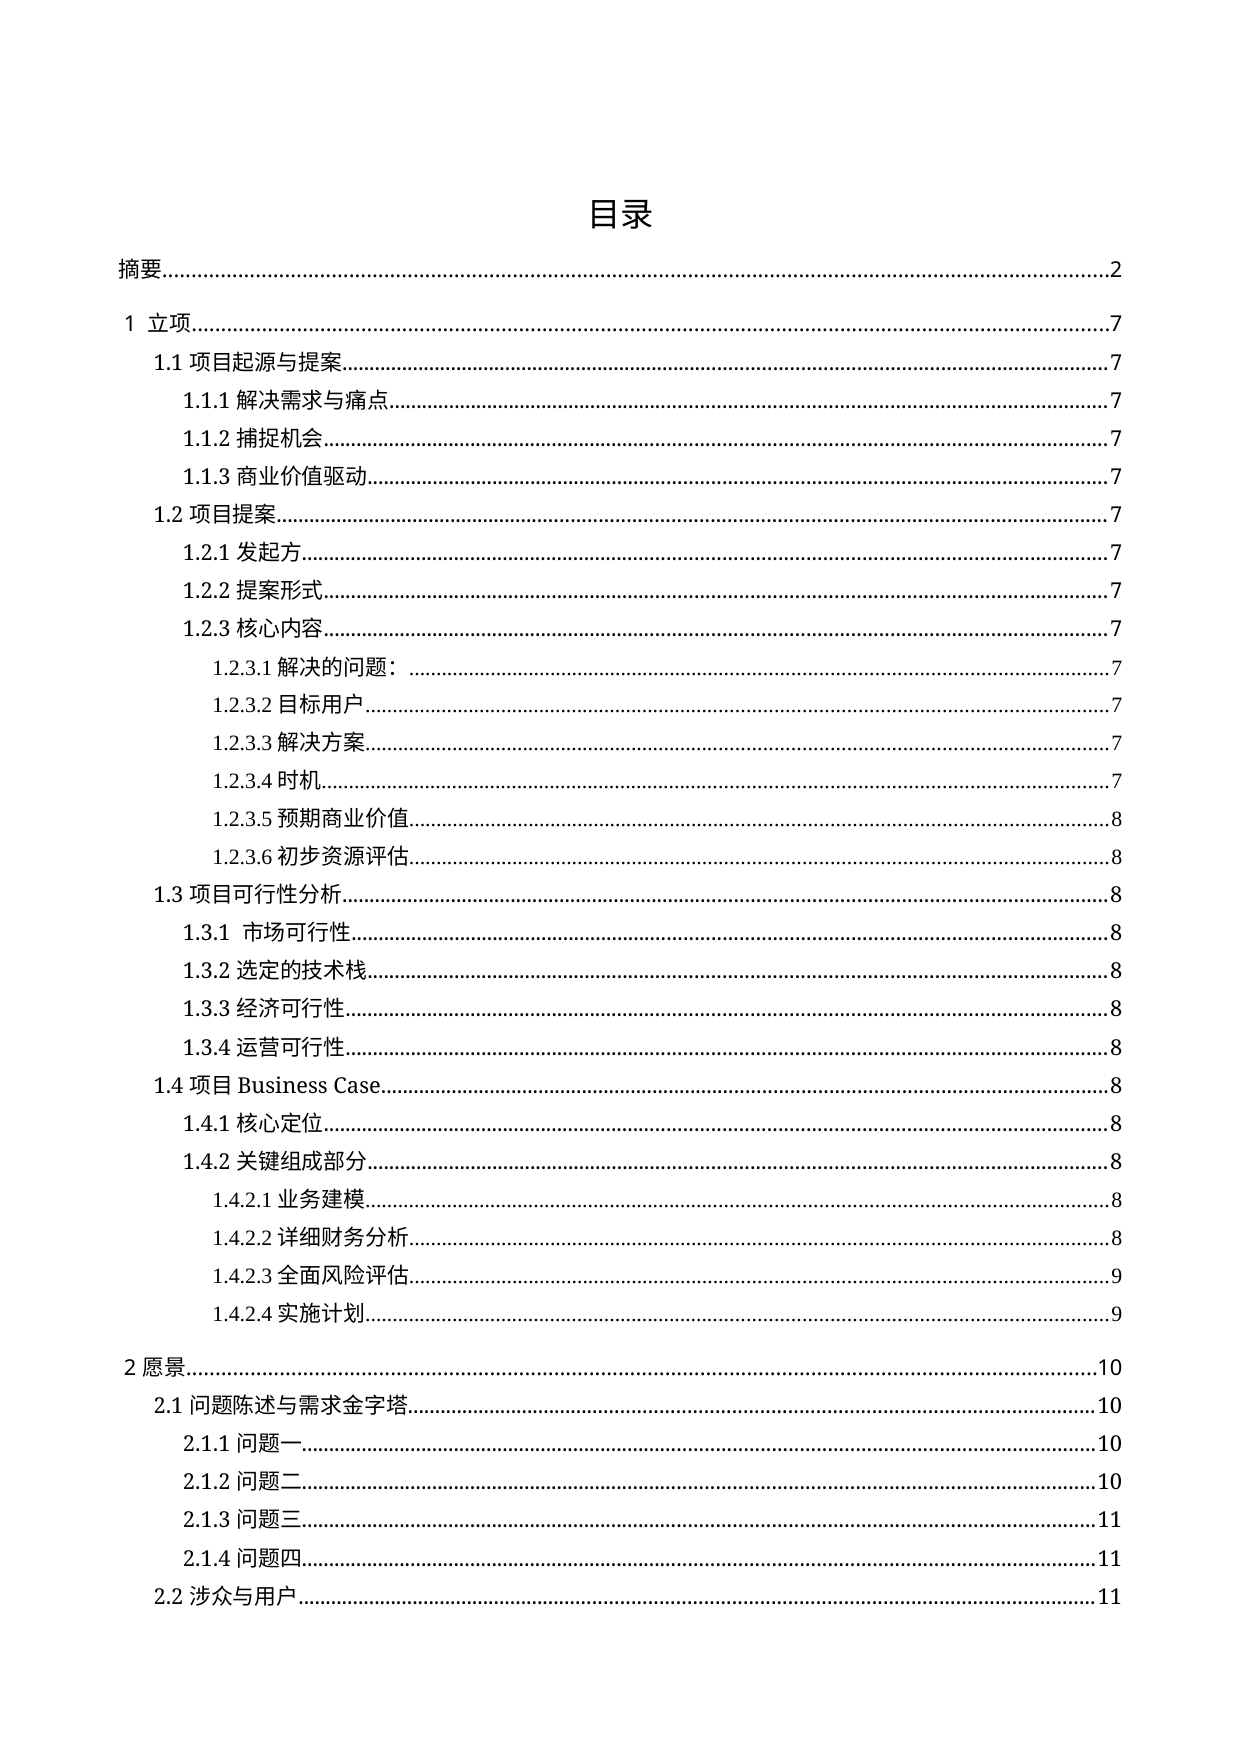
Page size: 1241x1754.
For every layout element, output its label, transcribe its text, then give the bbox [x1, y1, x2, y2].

text 2 愿景 10 [118, 1350, 1122, 1382]
text 1.1 项目起源与提案 7 [148, 344, 1122, 376]
text 1.1.3 商业价值驱动 7 [177, 459, 1122, 491]
text 2.1.1 问题一 10 [177, 1426, 1122, 1458]
text 2.1.2 问题二 10 [177, 1464, 1122, 1496]
text 1.3.2 选定的技术栈 8 [177, 953, 1122, 985]
text 1.2.1 发起方 7 [177, 535, 1122, 567]
text 1.2.3.4 时机 7 [207, 763, 1122, 795]
text 摘要 2 [118, 252, 1122, 284]
text 2.1 问题陈述与需求金字塔 10 [148, 1388, 1122, 1420]
text 1.4.2.1 业务建模 8 [207, 1182, 1122, 1214]
text 1 立项 7 [118, 306, 1122, 338]
text 1.1.1 解决需求与痛点 7 [177, 383, 1122, 414]
text 1.1.2 捕捉机会 7 [177, 421, 1122, 453]
text 1.2.3.5 预期商业价值 8 [207, 801, 1122, 833]
text 1.2.3.1 解决的问题： 7 [207, 649, 1122, 681]
text 1.4.2.4 实施计划 9 [207, 1296, 1122, 1327]
subtitle 目录 [118, 188, 1122, 236]
text 1.2.3.2 目标用户 7 [207, 687, 1122, 719]
text 2.2 涉众与用户 11 [148, 1579, 1122, 1611]
text 1.4.2.2 详细财务分析 8 [207, 1220, 1122, 1252]
text 1.4 项目Business Case 8 [148, 1068, 1122, 1099]
text 1.4.2.3 全面风险评估 9 [207, 1258, 1122, 1289]
text 1.3.4 运营可行性 8 [177, 1029, 1122, 1061]
text 1.3.1 市场可行性 8 [177, 915, 1122, 947]
text 1.2.2 提案形式 7 [177, 573, 1122, 605]
text 1.2.3.3 解决方案 7 [207, 725, 1122, 757]
text 1.2 项目提案 7 [148, 497, 1122, 529]
text 1.4.2 关键组成部分 8 [177, 1144, 1122, 1176]
text 1.2.3 核心内容 7 [177, 611, 1122, 643]
text 1.2.3.6 初步资源评估 8 [207, 839, 1122, 871]
text 1.3.3 经济可行性 8 [177, 991, 1122, 1023]
text 1.3 项目可行性分析 8 [148, 877, 1122, 909]
text 1.4.1 核心定位 8 [177, 1106, 1122, 1138]
text 2.1.3 问题三 11 [177, 1502, 1122, 1534]
text 2.1.4 问题四 11 [177, 1541, 1122, 1572]
